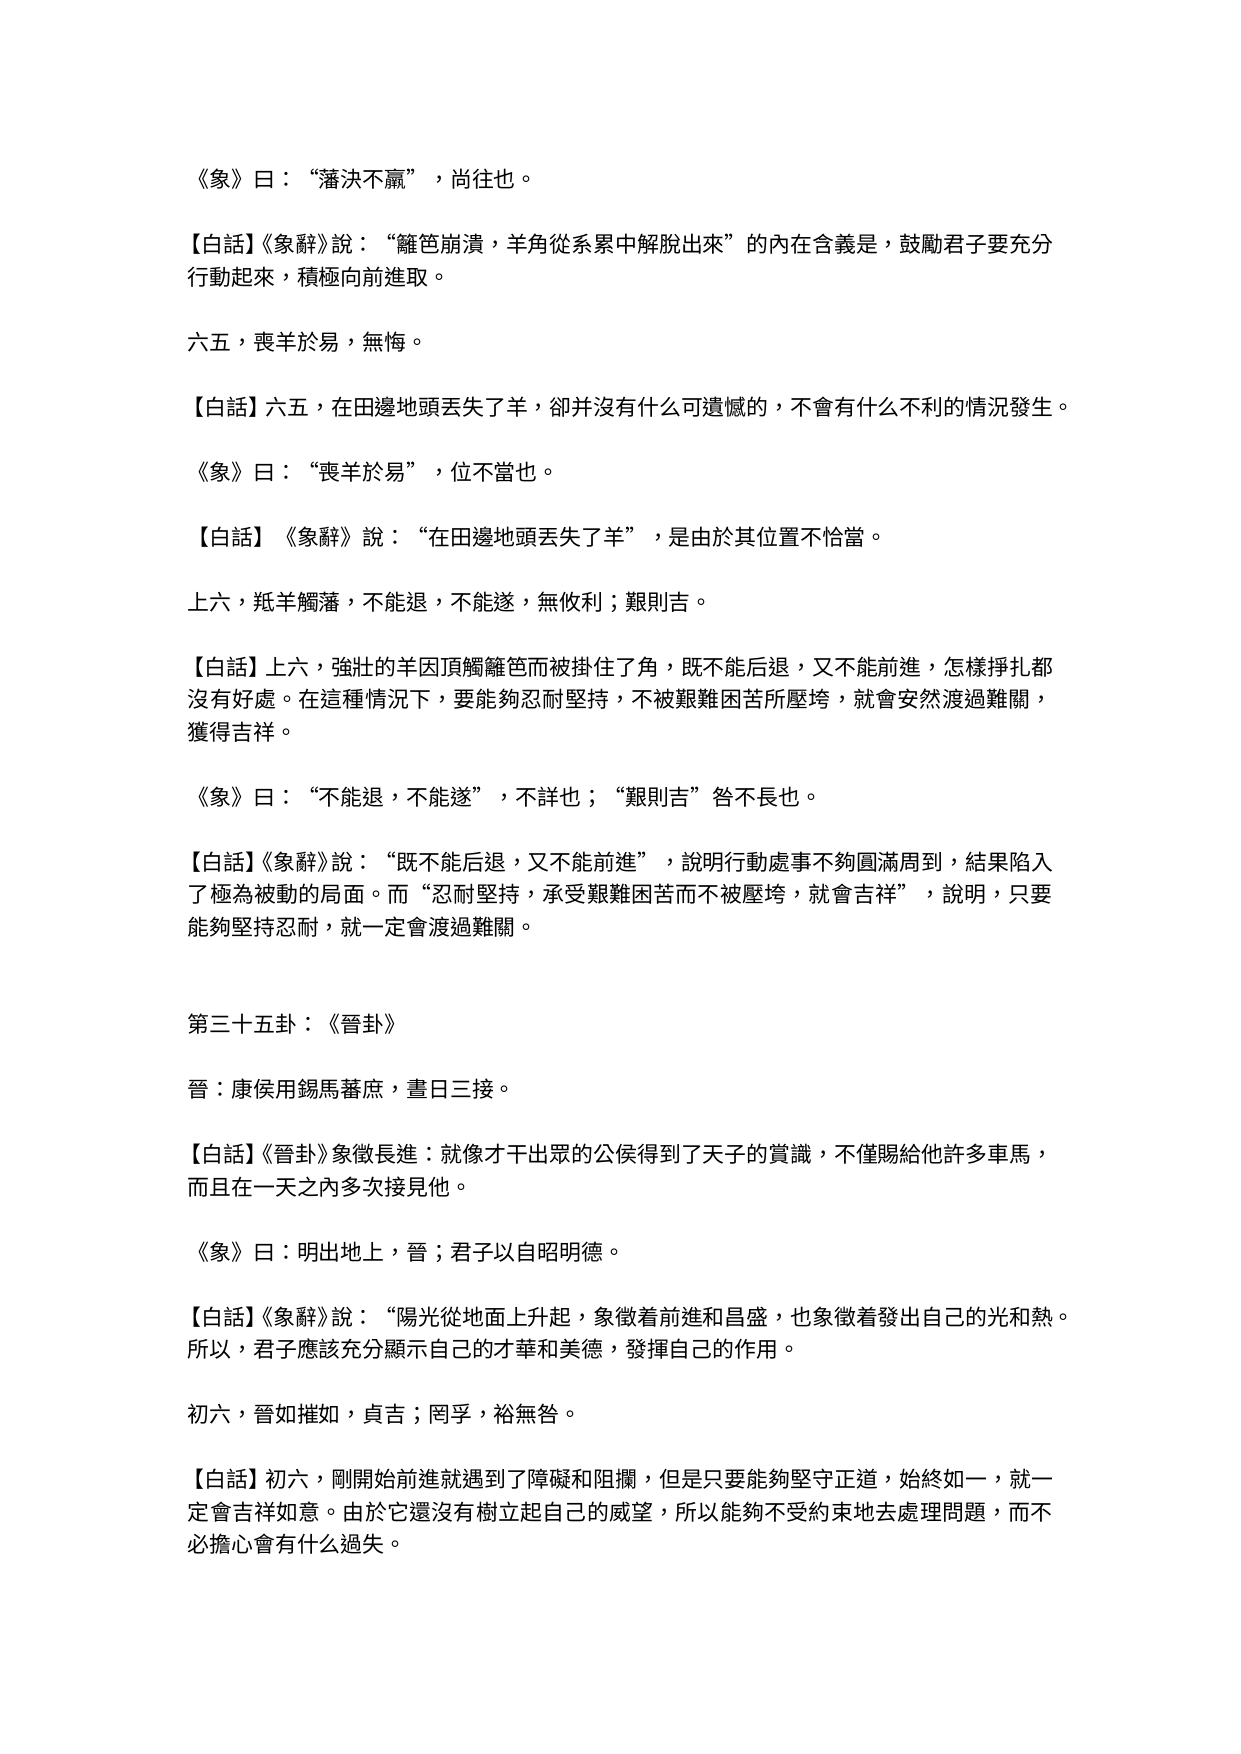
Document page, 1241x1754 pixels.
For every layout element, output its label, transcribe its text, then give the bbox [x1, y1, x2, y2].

text 初六，晉如摧如，貞吉；罔孚，裕無咎。 [187, 1397, 1053, 1429]
text 《象》曰：“藩決不羸”，尚往也。 [187, 162, 1053, 194]
text 《象》曰：“喪羊於易”，位不當也。 [187, 454, 1053, 487]
text 【白話】《象辭》說：“既不能后退，又不能前進”，說明行動處事不夠圓滿周到，結果陷入了極為被動的局面。而“忍耐堅持，承受艱難困苦而不被壓垮，就會吉祥”，說明，只要能夠堅持忍耐，就一定會渡過難關。 [187, 844, 1053, 942]
text 六五，喪羊於易，無悔。 [187, 324, 1053, 357]
text 【白話】《晉卦》象徵長進：就像才干出眾的公侯得到了天子的賞識，不僅賜給他許多車馬，而且在一天之內多次接見他。 [187, 1137, 1053, 1202]
text 【白話】《象辭》說：“陽光從地面上升起，象徵着前進和昌盛，也象徵着發出自己的光和熱。所以，君子應該充分顯示自己的才華和美德，發揮自己的作用。 [187, 1299, 1053, 1364]
text 【白話】《象辭》說：“在田邊地頭丟失了羊”，是由於其位置不恰當。 [187, 519, 1053, 552]
text 【白話】《象辭》說：“籬笆崩潰，羊角從系累中解脫出來”的內在含義是，鼓勵君子要充分行動起來，積極向前進取。 [187, 227, 1053, 292]
text 【白話】六五，在田邊地頭丟失了羊，卻并沒有什么可遺憾的，不會有什么不利的情況發生。 [187, 389, 1053, 422]
text 《象》曰：明出地上，晉；君子以自昭明德。 [187, 1234, 1053, 1267]
text 【白話】初六，剛開始前進就遇到了障礙和阻攔，但是只要能夠堅守正道，始終如一，就一定會吉祥如意。由於它還沒有樹立起自己的威望，所以能夠不受約束地去處理問題，而不必擔心會有什么過失。 [187, 1462, 1053, 1559]
text 《象》曰：“不能退，不能遂”，不詳也；“艱則吉”咎不長也。 [187, 779, 1053, 812]
text 上六，羝羊觸藩，不能退，不能遂，無攸利；艱則吉。 [187, 584, 1053, 617]
text 【白話】上六，強壯的羊因頂觸籬笆而被掛住了角，既不能后退，又不能前進，怎樣掙扎都沒有好處。在這種情況下，要能夠忍耐堅持，不被艱難困苦所壓垮，就會安然渡過難關，獲得吉祥。 [187, 649, 1053, 747]
text 第三十五卦：《晉卦》 [187, 1007, 1053, 1039]
text 晉：康侯用錫馬蕃庶，晝日三接。 [187, 1072, 1053, 1104]
